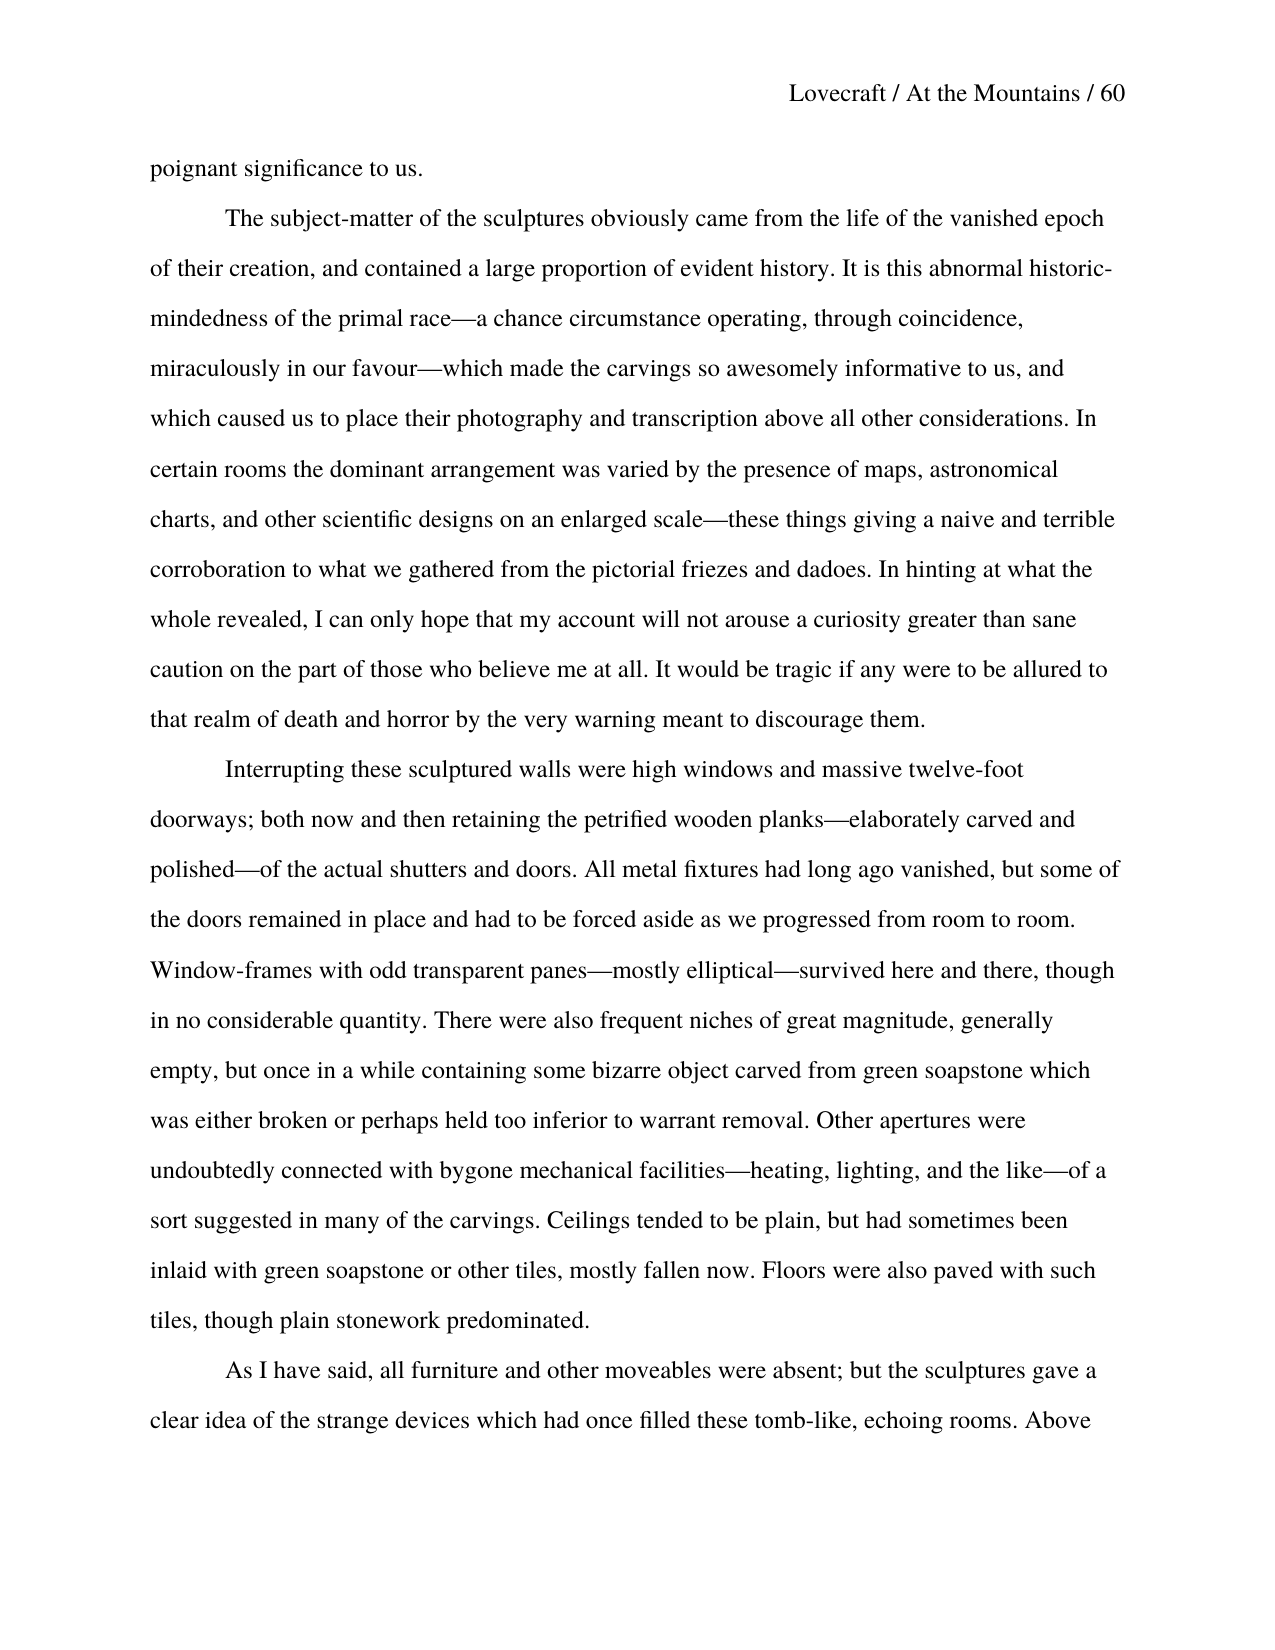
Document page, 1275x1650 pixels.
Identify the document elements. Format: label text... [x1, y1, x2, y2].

text The subject-matter of the sculptures obviously came from the life of the vanished epoch of their creation, and contained a large proportion of evident history. It is this abnormal historic-mindedness of the primal race—a chance circumstance operating, through coincidence, miraculously in our favour—which made the carvings so awesomely informative to us, and which caused us to place their photography and transcription above all other considerations. In certain rooms the dominant arrangement was varied by the presence of maps, astronomical charts, and other scientific designs on an enlarged scale—these things giving a naive and terrible corroboration to what we gathered from the pictorial friezes and dadoes. In hinting at what the whole revealed, I can only hope that my account will not arouse a curiosity greater than sane caution on the part of those who believe me at all. It would be tragic if any were to be allured to that realm of death and horror by the very warning meant to discourage them. [150, 200, 1125, 734]
text poignant significance to us. [150, 150, 1125, 183]
text Interrupting these sculptured walls were high windows and massive twelve-foot doorways; both now and then retaining the petrified wooden planks—elaborately carved and polished—of the actual shutters and doors. All metal fixtures had long ago vanished, but some of the doors remained in place and had to be forced aside as we progressed from room to room. Window-frames with odd transparent panes—mostly elliptical—survived here and there, though in no considerable quantity. There were also frequent niches of great magnitude, generally empty, but once in a while containing some bizarre object carved from green soapstone which was either broken or perhaps held too inferior to warrant removal. Other apertures were undoubtedly connected with bygone mechanical facilities—heating, lighting, and the like—of a sort suggested in many of the carvings. Ceilings tended to be plain, but had sometimes been inlaid with green soapstone or other tiles, mostly fallen now. Floors were also paved with such tiles, though plain stonework predominated. [150, 751, 1125, 1336]
text As I have said, all furniture and other moveables were absent; but the sculptures gave a clear idea of the strange devices which had once filled these tomb-like, echoing rooms. Above [150, 1352, 1125, 1436]
